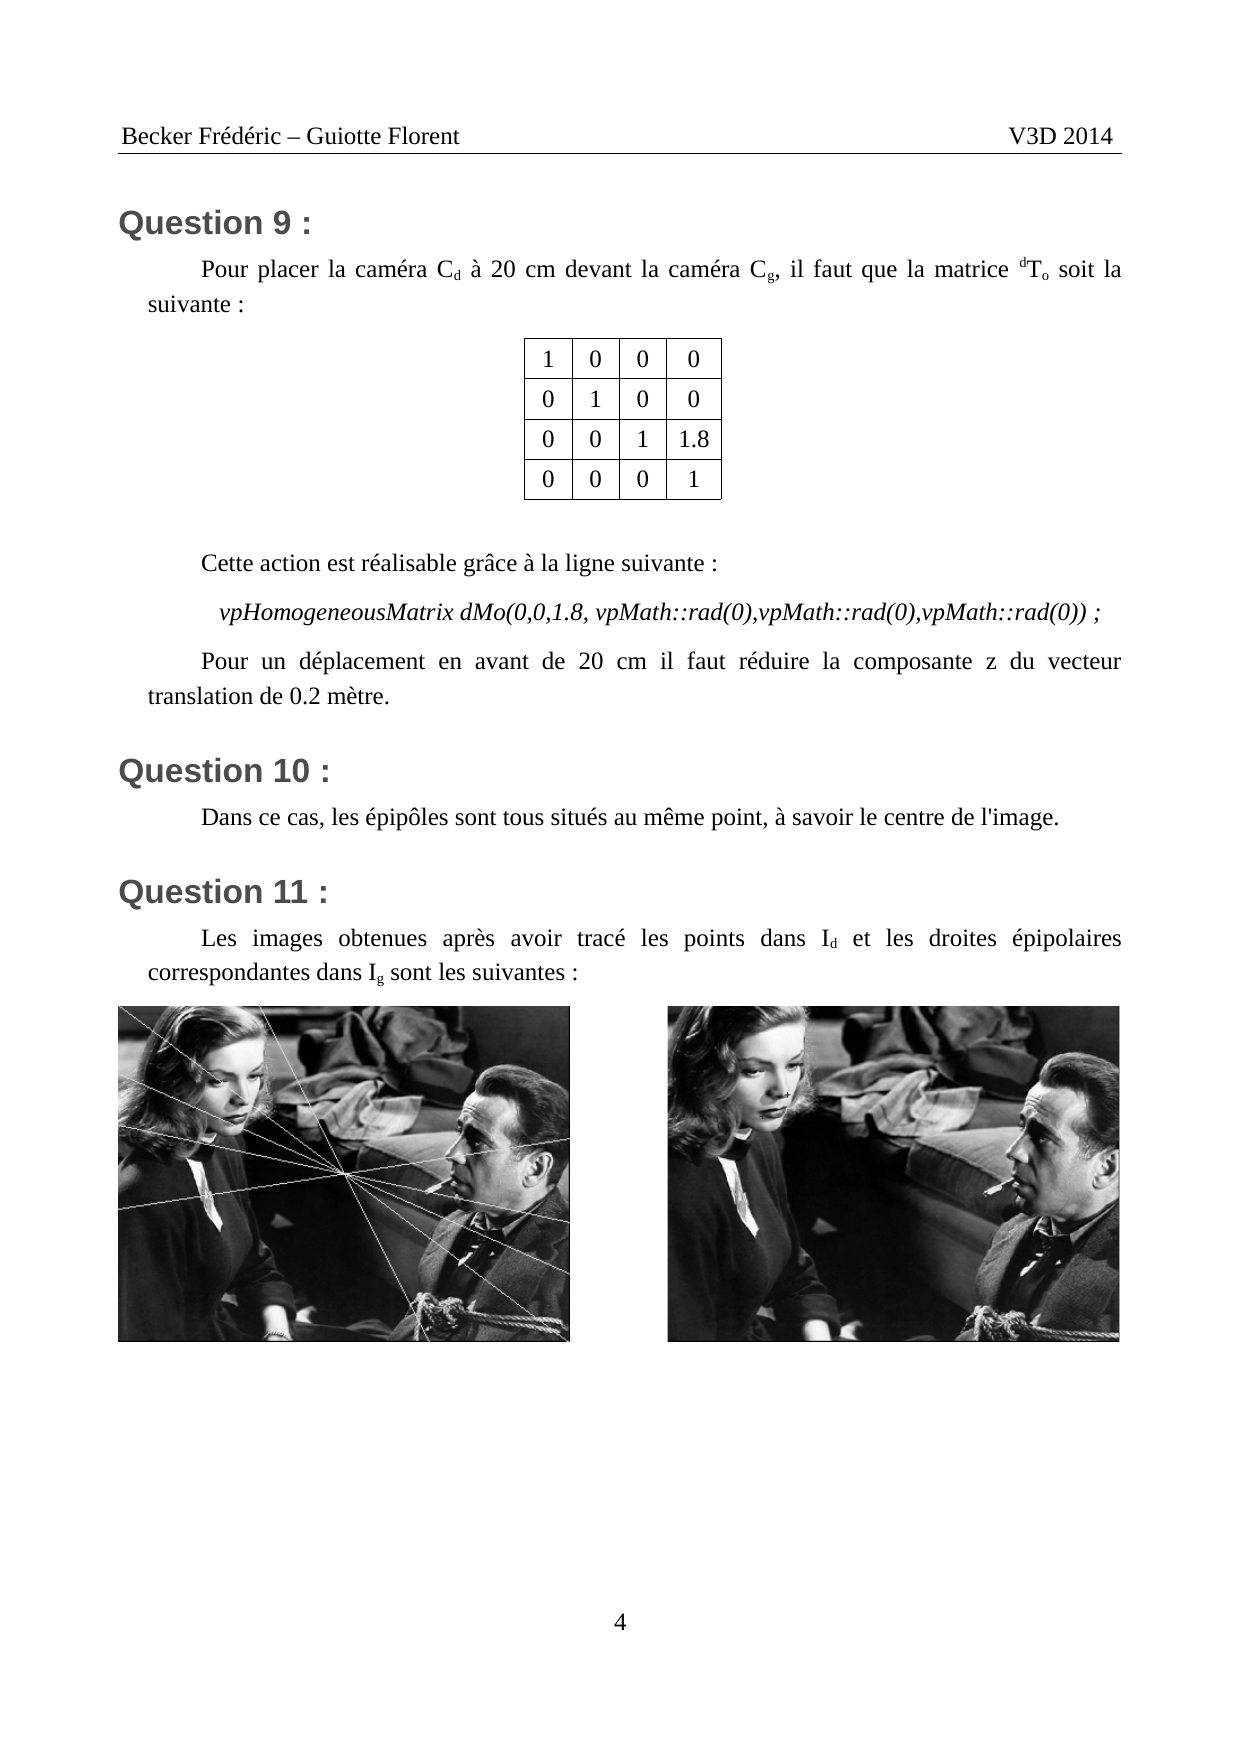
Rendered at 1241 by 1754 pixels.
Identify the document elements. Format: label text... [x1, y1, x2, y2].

table_header 0 [667, 339, 721, 378]
table_header 1 [525, 339, 572, 378]
table_cell 0 [573, 460, 619, 499]
table_cell 0 [573, 420, 619, 459]
table_cell 1 [620, 420, 666, 459]
text Pour un déplacement en avant de 20 cm il faut réduire la composante z du vecteur translation de 0.2 mètre. [148, 646, 1122, 709]
text vpHomogeneousMatrix dMo(0,0,1.8, vpMath::rad(0),vpMath::rad(0),vpMath::rad(0)) ; [148, 597, 1122, 626]
table_cell 0 [525, 420, 572, 459]
table_cell 0 [667, 379, 721, 418]
table_cell 1 [573, 379, 619, 418]
table_header 0 [573, 339, 619, 378]
subtitle Question 9 : [118, 203, 1122, 242]
text Cette action est réalisable grâce à la ligne suivante : [148, 548, 1122, 577]
table_cell 1.8 [667, 420, 721, 459]
text Dans ce cas, les épipôles sont tous situés au même point, à savoir le centre de l'image. [148, 802, 1122, 831]
picture [667, 1006, 1120, 1342]
table_cell 1 [667, 460, 721, 499]
table_cell 0 [525, 379, 572, 418]
table_cell 0 [620, 460, 666, 499]
subtitle Question 10 : [118, 751, 1122, 789]
text Pour placer la caméra Cd à 20 cm devant la caméra Cg, il faut que la matrice dTo soit la suivante : [148, 254, 1122, 317]
table_cell 0 [525, 460, 572, 499]
text Les images obtenues après avoir tracé les points dans Id et les droites épipolaires correspondantes dans Ig sont les suivantes : [148, 923, 1122, 986]
subtitle Question 11 : [118, 872, 1122, 910]
table_header 0 [620, 339, 666, 378]
table_cell 0 [620, 379, 666, 418]
picture [118, 1006, 570, 1342]
